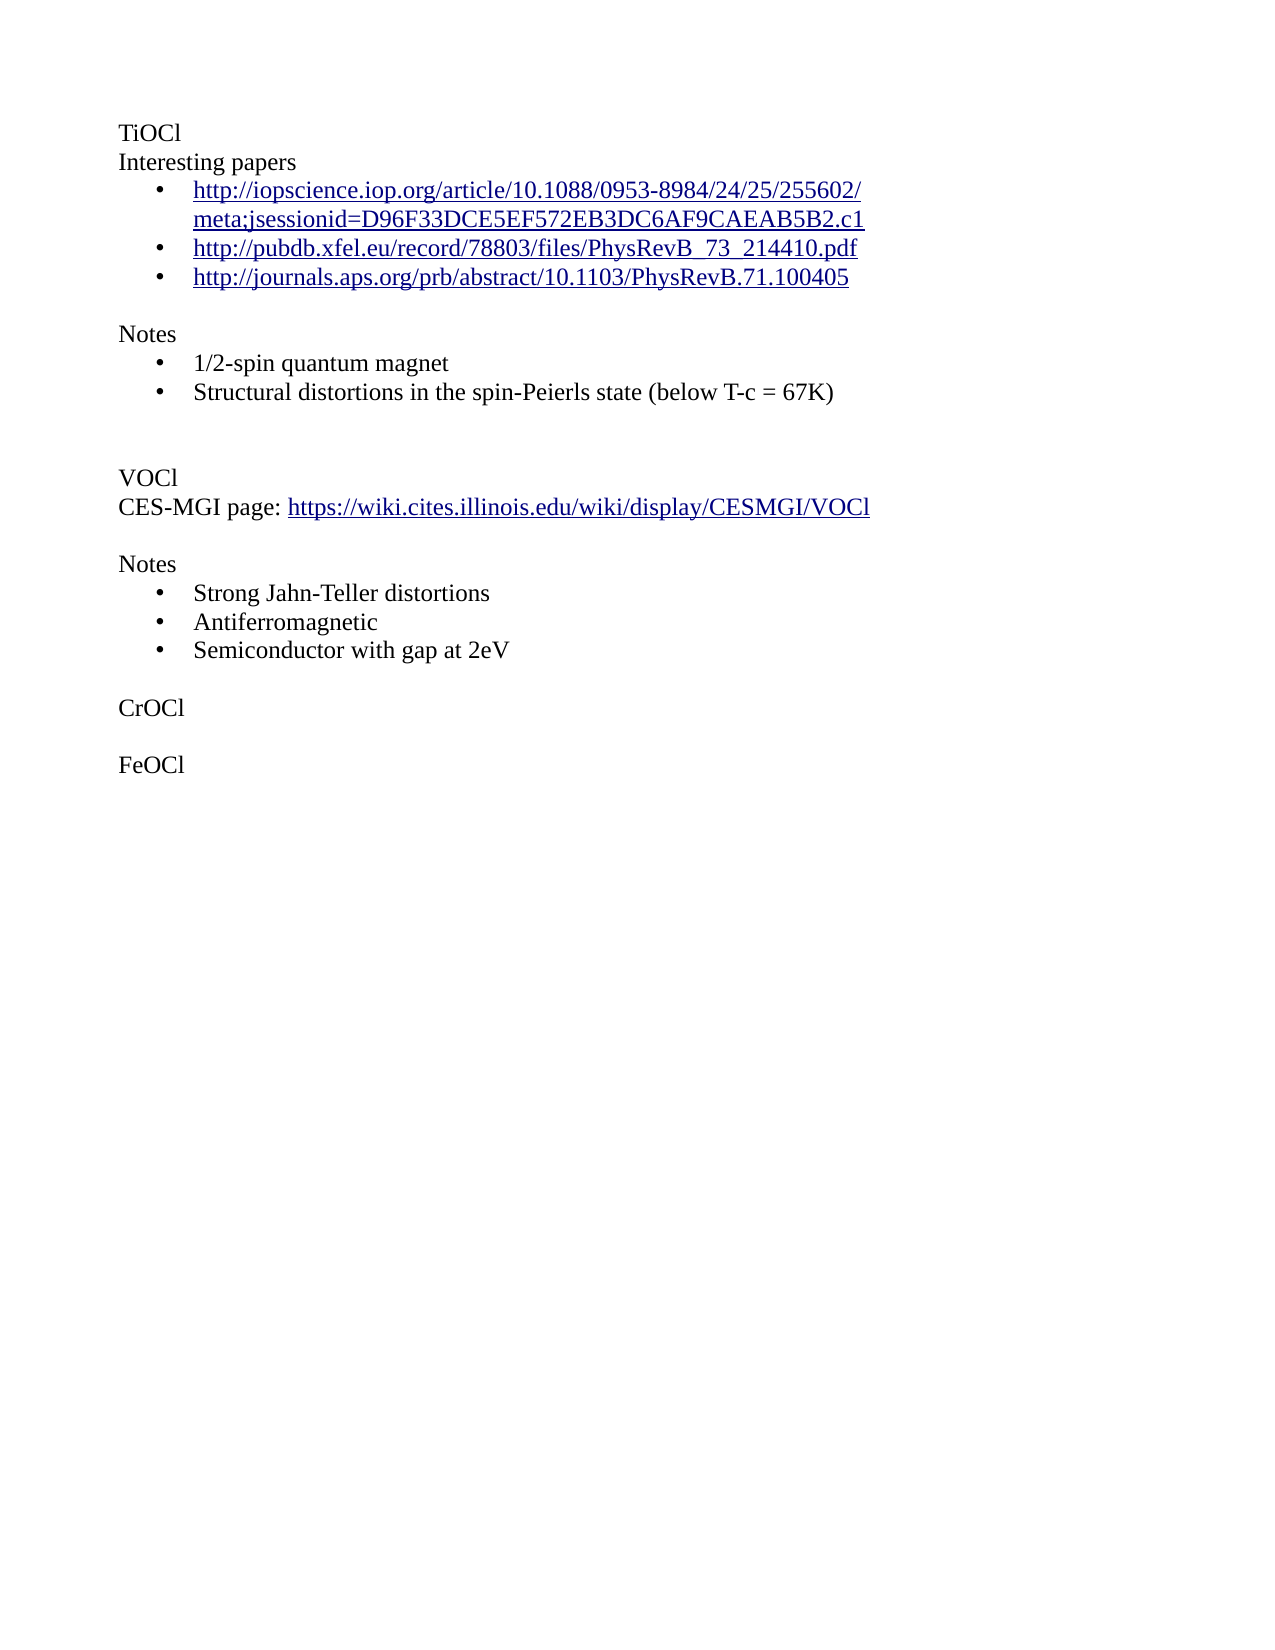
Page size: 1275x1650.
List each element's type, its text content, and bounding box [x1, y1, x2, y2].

list Antiferromagnetic [156, 607, 1157, 636]
text VOCl [118, 463, 1157, 492]
text Notes [118, 319, 1157, 348]
text TiOCl [118, 118, 1157, 147]
text CES-MGI page: https://wiki.cites.illinois.edu/wiki/display/CESMGI/VOCl [118, 492, 1157, 521]
text Notes [118, 549, 1157, 578]
list Strong Jahn-Teller distortions [156, 578, 1157, 607]
text CrOCl [118, 693, 1157, 722]
text Interesting papers [118, 147, 1157, 176]
list Semiconductor with gap at 2eV [156, 636, 1157, 664]
text FeOCl [118, 751, 1157, 779]
list http://iopscience.iop.org/article/10.1088/0953-8984/24/25/255602/meta;jsessionid=D96F33DCE5EF572EB3DC6AF9CAEAB5B2.c1 [156, 176, 1157, 233]
list http://journals.aps.org/prb/abstract/10.1103/PhysRevB.71.100405 [156, 262, 1157, 291]
list Structural distortions in the spin-Peierls state (below T-c = 67K) [156, 377, 1157, 406]
list 1/2-spin quantum magnet [156, 348, 1157, 377]
list http://pubdb.xfel.eu/record/78803/files/PhysRevB_73_214410.pdf [156, 233, 1157, 262]
